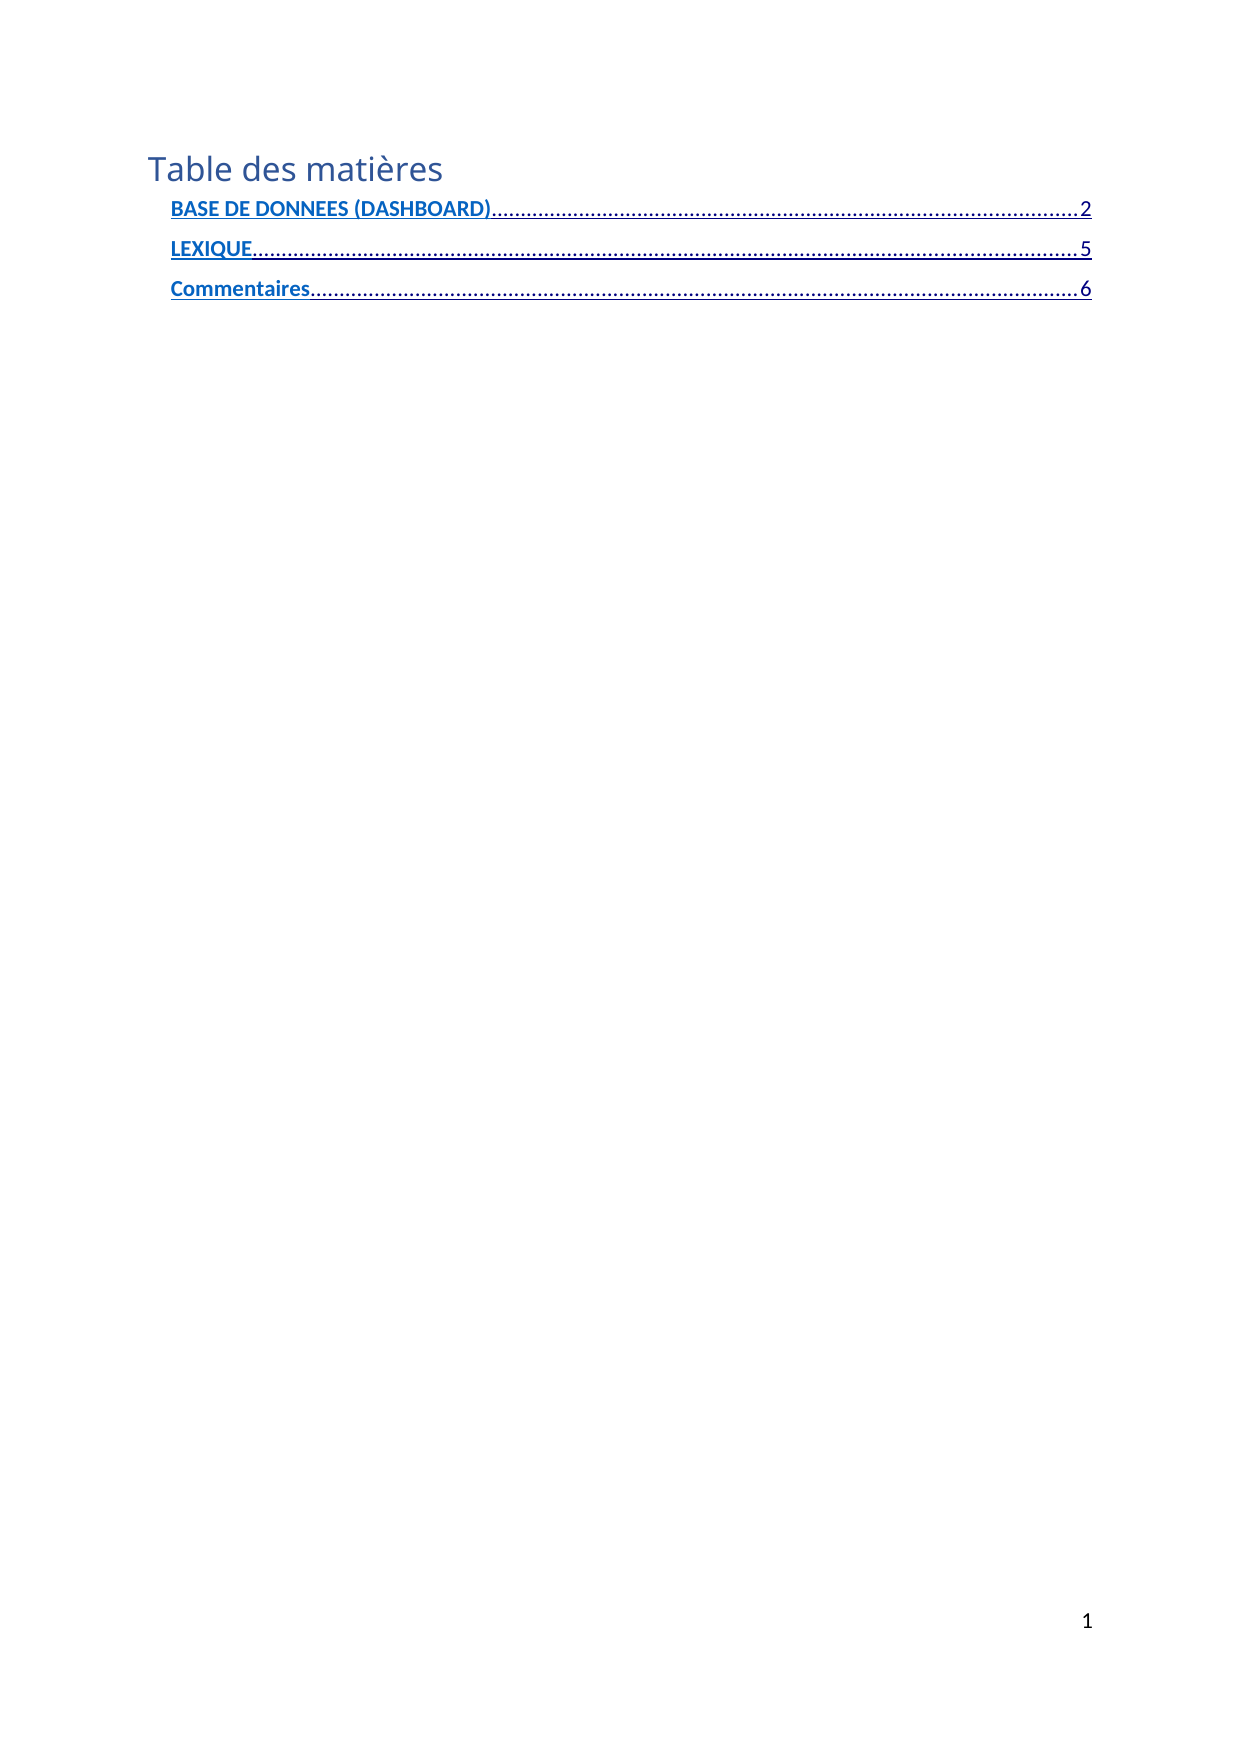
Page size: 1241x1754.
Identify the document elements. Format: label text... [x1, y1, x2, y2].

text Table des matières [148, 145, 1093, 191]
text BASE DE DONNEES (DASHBOARD) 2 [171, 194, 1093, 222]
text LEXIQUE 5 [171, 234, 1093, 262]
text Commentaires 6 [171, 274, 1093, 302]
